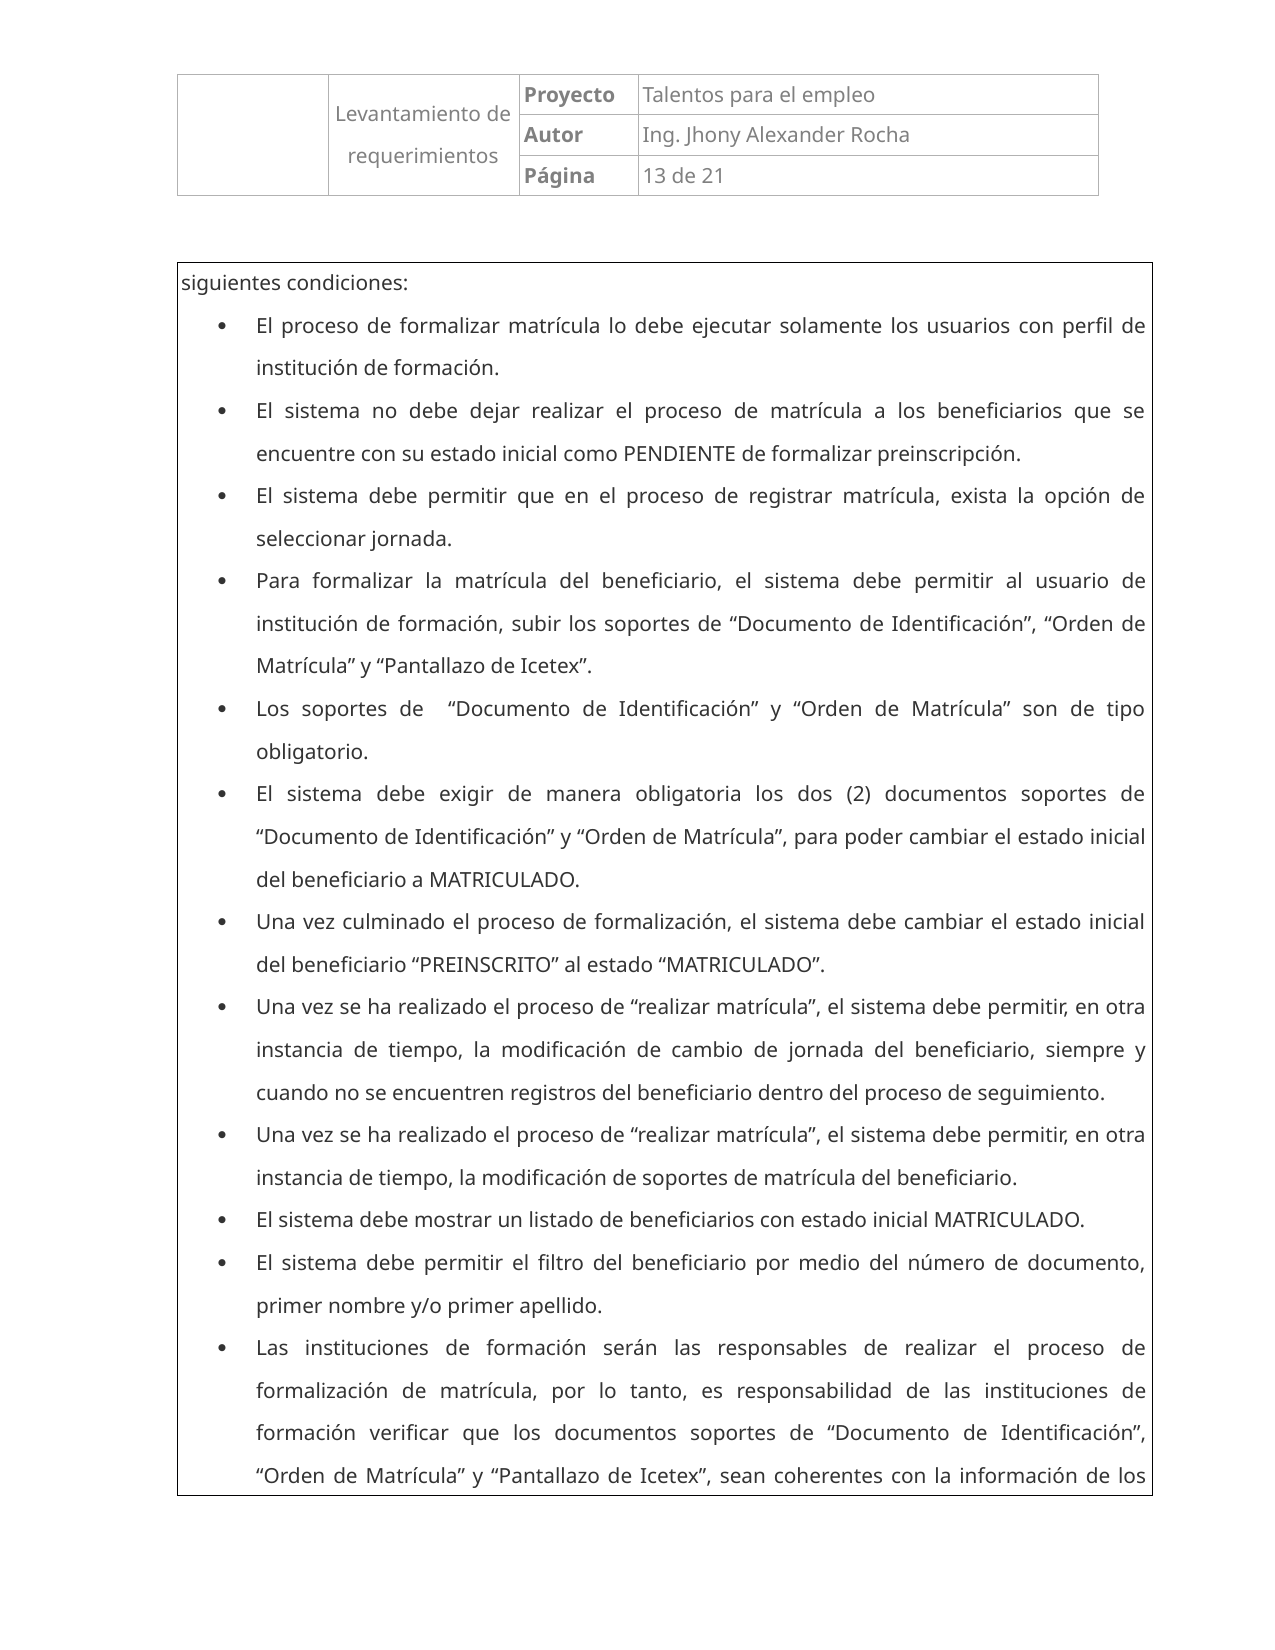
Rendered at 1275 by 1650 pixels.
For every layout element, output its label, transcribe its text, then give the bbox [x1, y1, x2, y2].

table_cell siguientes condiciones: El proceso de formalizar matrícula lo debe ejecutar solamente los usuarios con perfil de institución de formación. El sistema no debe dejar realizar el proceso de matrícula a los beneficiarios que se encuentre con su estado inicial como PENDIENTE de formalizar preinscripción. El sistema debe permitir que en el proceso de registrar matrícula, exista la opción de seleccionar jornada. Para formalizar la matrícula del beneficiario, el sistema debe permitir al usuario de institución de formación, subir los soportes de “Documento de Identificación”, “Orden de Matrícula” y “Pantallazo de Icetex”. Los soportes de “Documento de Identificación” y “Orden de Matrícula” son de tipo obligatorio. El sistema debe exigir de manera obligatoria los dos (2) documentos soportes de “Documento de Identificación” y “Orden de Matrícula”, para poder cambiar el estado inicial del beneficiario a MATRICULADO. Una vez culminado el proceso de formalización, el sistema debe cambiar el estado inicial del beneficiario “PREINSCRITO” al estado “MATRICULADO”. Una vez se ha realizado el proceso de “realizar matrícula”, el sistema debe permitir, en otra instancia de tiempo, la modificación de cambio de jornada del beneficiario, siempre y cuando no se encuentren registros del beneficiario dentro del proceso de seguimiento. Una vez se ha realizado el proceso de “realizar matrícula”, el sistema debe permitir, en otra instancia de tiempo, la modificación de soportes de matrícula del beneficiario. El sistema debe mostrar un listado de beneficiarios con estado inicial MATRICULADO. El sistema debe permitir el filtro del beneficiario por medio del número de documento, primer nombre y/o primer apellido. Las instituciones de formación serán las responsables de realizar el proceso de formalización de matrícula, por lo tanto, es responsabilidad de las instituciones de formación verificar que los documentos soportes de “Documento de Identificación”, “Orden de Matrícula” y “Pantallazo de Icetex”, sean coherentes con la información de los [178, 263, 1152, 1495]
